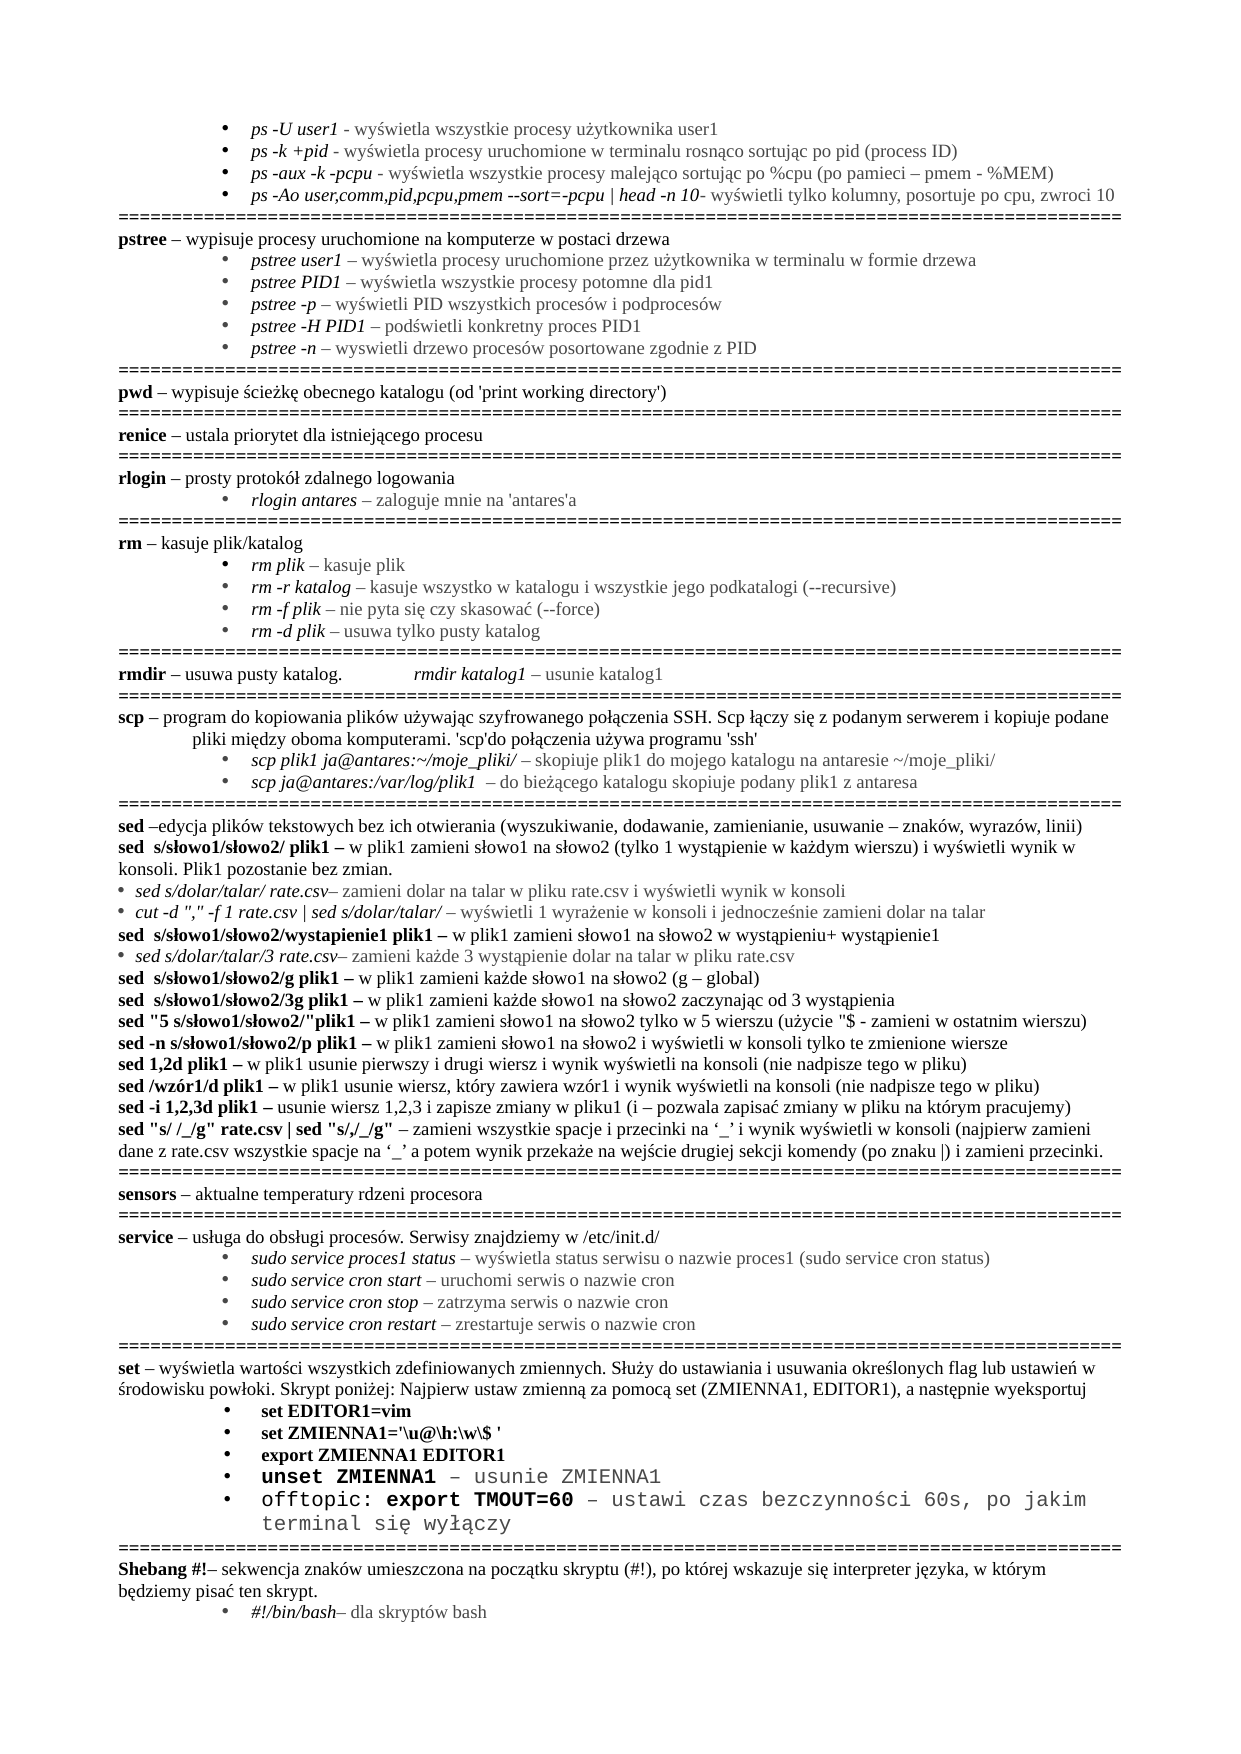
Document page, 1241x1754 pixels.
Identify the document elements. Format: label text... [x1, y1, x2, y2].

list sudo service cron stop – zatrzyma serwis o nazwie cron [222, 1291, 1122, 1313]
list pstree PID1 – wyświetla wszystkie procesy potomne dla pid1 [222, 271, 1122, 293]
subtitle sed -i 1,2,3d plik1 – usunie wiersz 1,2,3 i zapisze zmiany w pliku1 (i – pozwala zapisać zmiany w pliku na którym pracujemy) [118, 1096, 1122, 1118]
list set EDITOR1=vim [223, 1400, 1122, 1422]
list scp ja@antares:/var/log/plik1 – do bieżącego katalogu skopiuje podany plik1 z antaresa [222, 771, 1122, 793]
subtitle service – usługa do obsługi procesów. Serwisy znajdziemy w /etc/init.d/ [118, 1226, 1122, 1247]
subtitle rm – kasuje plik/katalog [118, 532, 1122, 553]
list ============================================================================================== [118, 1204, 1122, 1226]
list rm -f plik – nie pyta się czy skasować (--force) [222, 597, 1122, 619]
list ============================================================================================== [118, 206, 1122, 228]
list sudo service cron restart – zrestartuje serwis o nazwie cron [222, 1313, 1122, 1335]
list offtopic: export TMOUT=60 – ustawi czas bezczynności 60s, po jakim terminal się wyłączy [223, 1489, 1122, 1537]
list unset ZMIENNA1 – usunie ZMIENNA1 [223, 1466, 1122, 1489]
list sed s/dolar/talar/ rate.csv– zamieni dolar na talar w pliku rate.csv i wyświetli wynik w konsoli [177, 879, 1122, 901]
list export ZMIENNA1 EDITOR1 [223, 1444, 1122, 1466]
list scp plik1 ja@antares:~/moje_pliki/ – skopiuje plik1 do mojego katalogu na antaresie ~/moje_pliki/ [222, 749, 1122, 771]
list rlogin antares – zaloguje mnie na 'antares'a [222, 488, 1122, 510]
list ps -k +pid - wyświetla procesy uruchomione w terminalu rosnąco sortując po pid (process ID) [222, 140, 1122, 162]
list ============================================================================================== [118, 1335, 1122, 1357]
text ============================================================================================== [118, 1537, 1122, 1558]
list rm -d plik – usuwa tylko pusty katalog [222, 619, 1122, 641]
list cut -d "," -f 1 rate.csv | sed s/dolar/talar/ – wyświetli 1 wyrażenie w konsoli i jednocześnie zamieni dolar na talar [177, 901, 1122, 923]
list pstree -n – wyswietli drzewo procesów posortowane zgodnie z PID [222, 337, 1122, 359]
list sensors – aktualne temperatury rdzeni procesora [118, 1183, 1122, 1204]
subtitle rmdir – usuwa pusty katalog. rmdir katalog1 – usunie katalog1 [118, 663, 1122, 684]
subtitle pstree – wypisuje procesy uruchomione na komputerze w postaci drzewa [118, 228, 1122, 249]
subtitle sed -n s/słowo1/słowo2/p plik1 – w plik1 zamieni słowo1 na słowo2 i wyświetli w konsoli tylko te zmienione wiersze [118, 1032, 1122, 1053]
subtitle scp – program do kopiowania plików używając szyfrowanego połączenia SSH. Scp łączy się z podanym serwerem i kopiuje podane pliki między oboma komputerami. 'scp'do połączenia używa programu 'ssh' [118, 706, 1122, 749]
subtitle sed s/słowo1/słowo2/ plik1 – w plik1 zamieni słowo1 na słowo2 (tylko 1 wystąpienie w każdym wierszu) i wyświetli wynik w konsoli. Plik1 pozostanie bez zmian. [118, 836, 1122, 879]
list rm plik – kasuje plik [222, 553, 1122, 576]
list ============================================================================================== [118, 684, 1122, 706]
list ============================================================================================== [118, 445, 1122, 467]
list ============================================================================================== [118, 510, 1122, 532]
subtitle sed s/słowo1/słowo2/g plik1 – w plik1 zamieni każde słowo1 na słowo2 (g – global) [118, 967, 1122, 988]
list sed s/dolar/talar/3 rate.csv– zamieni każde 3 wystąpienie dolar na talar w pliku rate.csv [177, 945, 1122, 967]
list ps -aux -k -pcpu - wyświetla wszystkie procesy malejąco sortując po %cpu (po pamieci – pmem - %MEM) [222, 162, 1122, 184]
list ps -Ao user,comm,pid,pcpu,pmem --sort=-pcpu | head -n 10- wyświetli tylko kolumny, posortuje po cpu, zwroci 10 [222, 184, 1122, 206]
list ============================================================================================== [118, 402, 1122, 424]
subtitle sed s/słowo1/słowo2/wystapienie1 plik1 – w plik1 zamieni słowo1 na słowo2 w wystąpieniu+ wystąpienie1 [118, 923, 1122, 945]
subtitle set ZMIENNA1='\u@\h:\w\$ ' [223, 1422, 1122, 1444]
subtitle sed 1,2d plik1 – w plik1 usunie pierwszy i drugi wiersz i wynik wyświetli na konsoli (nie nadpisze tego w pliku) [118, 1053, 1122, 1075]
list ============================================================================================== [118, 793, 1122, 815]
subtitle pwd – wypisuje ścieżkę obecnego katalogu (od 'print working directory') [118, 381, 1122, 402]
subtitle sed "5 s/słowo1/słowo2/"plik1 – w plik1 zamieni słowo1 na słowo2 tylko w 5 wierszu (użycie "$ - zamieni w ostatnim wierszu) [118, 1010, 1122, 1032]
subtitle set – wyświetla wartości wszystkich zdefiniowanych zmiennych. Służy do ustawiania i usuwania określonych flag lub ustawień w środowisku powłoki. Skrypt poniżej: Najpierw ustaw zmienną za pomocą set (ZMIENNA1, EDITOR1), a następnie wyeksportuj [118, 1357, 1122, 1400]
subtitle sed /wzór1/d plik1 – w plik1 usunie wiersz, który zawiera wzór1 i wynik wyświetli na konsoli (nie nadpisze tego w pliku) [118, 1075, 1122, 1096]
subtitle rlogin – prosty protokół zdalnego logowania [118, 467, 1122, 488]
list ============================================================================================== [118, 1161, 1122, 1183]
subtitle sed –edycja plików tekstowych bez ich otwierania (wyszukiwanie, dodawanie, zamienianie, usuwanie – znaków, wyrazów, linii) [118, 815, 1122, 836]
list sudo service proces1 status – wyświetla status serwisu o nazwie proces1 (sudo service cron status) [222, 1247, 1122, 1269]
list pstree -p – wyświetli PID wszystkich procesów i podprocesów [222, 293, 1122, 315]
list pstree -H PID1 – podświetli konkretny proces PID1 [222, 315, 1122, 337]
subtitle renice – ustala priorytet dla istniejącego procesu [118, 424, 1122, 445]
list sed "s/ /_/g" rate.csv | sed "s/,/_/g" – zamieni wszystkie spacje i przecinki na ‘_’ i wynik wyświetli w konsoli (najpierw zamieni dane z rate.csv wszystkie spacje na ‘_’ a potem wynik przekaże na wejście drugiej sekcji komendy (po znaku |) i zamieni przecinki. [118, 1118, 1122, 1161]
list ps -U user1 - wyświetla wszystkie procesy użytkownika user1 [222, 118, 1122, 140]
list #!/bin/bash– dla skryptów bash [222, 1601, 1122, 1623]
list pstree user1 – wyświetla procesy uruchomione przez użytkownika w terminalu w formie drzewa [222, 249, 1122, 271]
list ============================================================================================== [118, 641, 1122, 663]
subtitle Shebang #!– sekwencja znaków umieszczona na początku skryptu (#!), po której wskazuje się interpreter języka, w którym będziemy pisać ten skrypt. [118, 1558, 1122, 1601]
subtitle sed s/słowo1/słowo2/3g plik1 – w plik1 zamieni każde słowo1 na słowo2 zaczynając od 3 wystąpienia [118, 988, 1122, 1010]
list sudo service cron start – uruchomi serwis o nazwie cron [222, 1269, 1122, 1291]
list rm -r katalog – kasuje wszystko w katalogu i wszystkie jego podkatalogi (--recursive) [222, 576, 1122, 597]
list ============================================================================================== [118, 359, 1122, 381]
